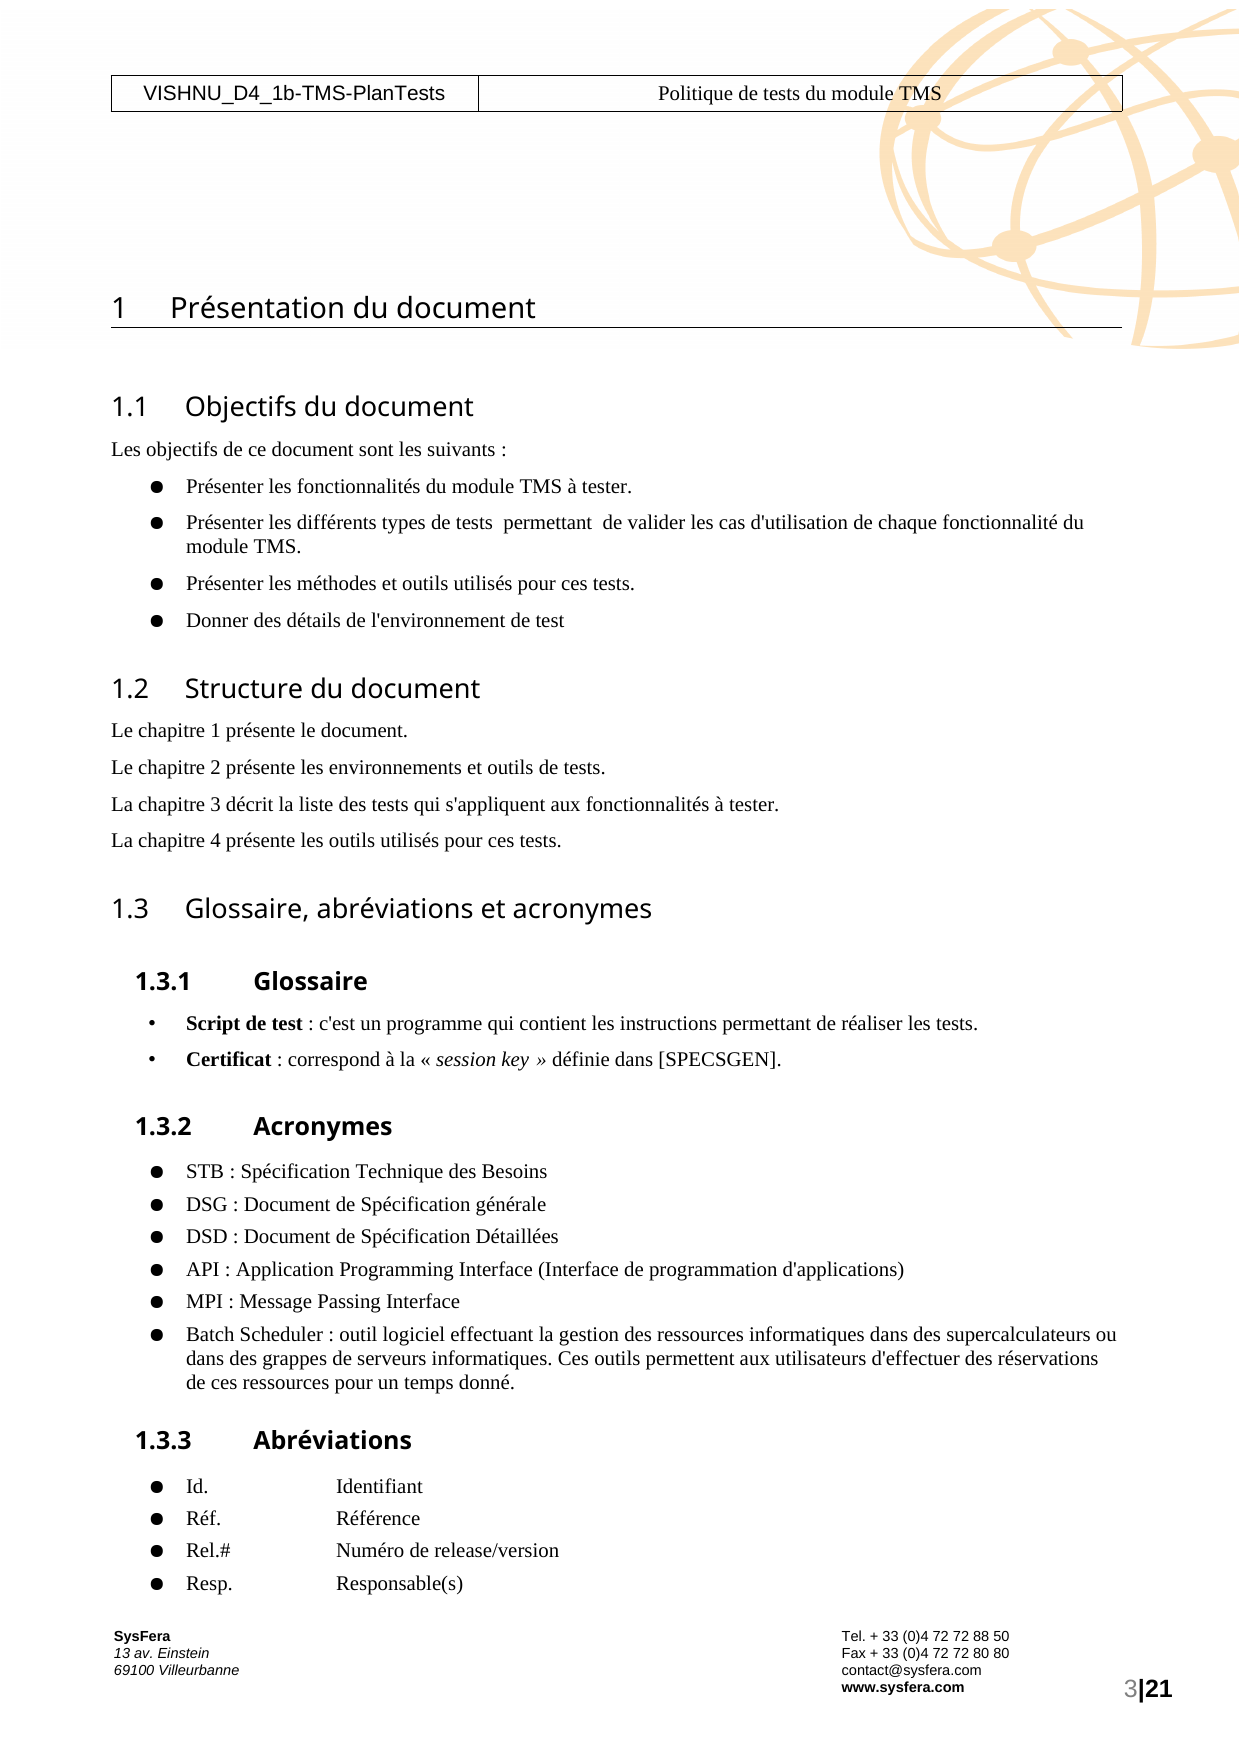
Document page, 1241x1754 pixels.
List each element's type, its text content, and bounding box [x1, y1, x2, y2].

subtitle Structure du document [111, 669, 1122, 706]
subtitle Abréviations [134, 1423, 1122, 1457]
list Batch Scheduler : outil logiciel effectuant la gestion des ressources informatiques dans des supercalculateurs ou dans des grappes de serveurs informatiques. Ces outils permettent aux utilisateurs d'effectuer des réservations de ces ressources pour un temps donné. [148, 1321, 1122, 1394]
picture [1, 9, 1239, 349]
list Certificat : correspond à la « session key » définie dans [SPECSGEN]. [148, 1047, 1122, 1071]
list Id. Identifiant [148, 1473, 1122, 1498]
list Donner des détails de l'environnement de test [148, 607, 1122, 632]
list Présenter les fonctionnalités du module TMS à tester. [148, 474, 1122, 498]
list DSD : Document de Spécification Détaillées [148, 1224, 1122, 1248]
list DSG : Document de Spécification générale [148, 1192, 1122, 1216]
text La chapitre 3 décrit la liste des tests qui s'appliquent aux fonctionnalités à tester. [111, 792, 1122, 816]
subtitle Objectifs du document [111, 388, 1122, 425]
text Le chapitre 1 présente le document. [111, 718, 1122, 742]
list Présenter les différents types de tests permettant de valider les cas d'utilisation de chaque fonctionnalité du module TMS. [148, 510, 1122, 558]
subtitle Acronymes [134, 1109, 1122, 1143]
list STB : Spécification Technique des Besoins [148, 1159, 1122, 1183]
list Script de test : c'est un programme qui contient les instructions permettant de réaliser les tests. [148, 1011, 1122, 1035]
list Rel.# Numéro de release/version [148, 1538, 1122, 1562]
list MPI : Message Passing Interface [148, 1289, 1122, 1313]
text Le chapitre 2 présente les environnements et outils de tests. [111, 755, 1122, 779]
list API : Application Programming Interface (Interface de programmation d'applications) [148, 1257, 1122, 1281]
list Réf. Référence [148, 1506, 1122, 1530]
subtitle Glossaire, abréviations et acronymes [111, 890, 1122, 927]
text La chapitre 4 présente les outils utilisés pour ces tests. [111, 828, 1122, 852]
list Resp. Responsable(s) [148, 1571, 1122, 1595]
list Présenter les méthodes et outils utilisés pour ces tests. [148, 571, 1122, 595]
subtitle Glossaire [134, 964, 1122, 998]
text Les objectifs de ce document sont les suivants : [111, 437, 1122, 461]
